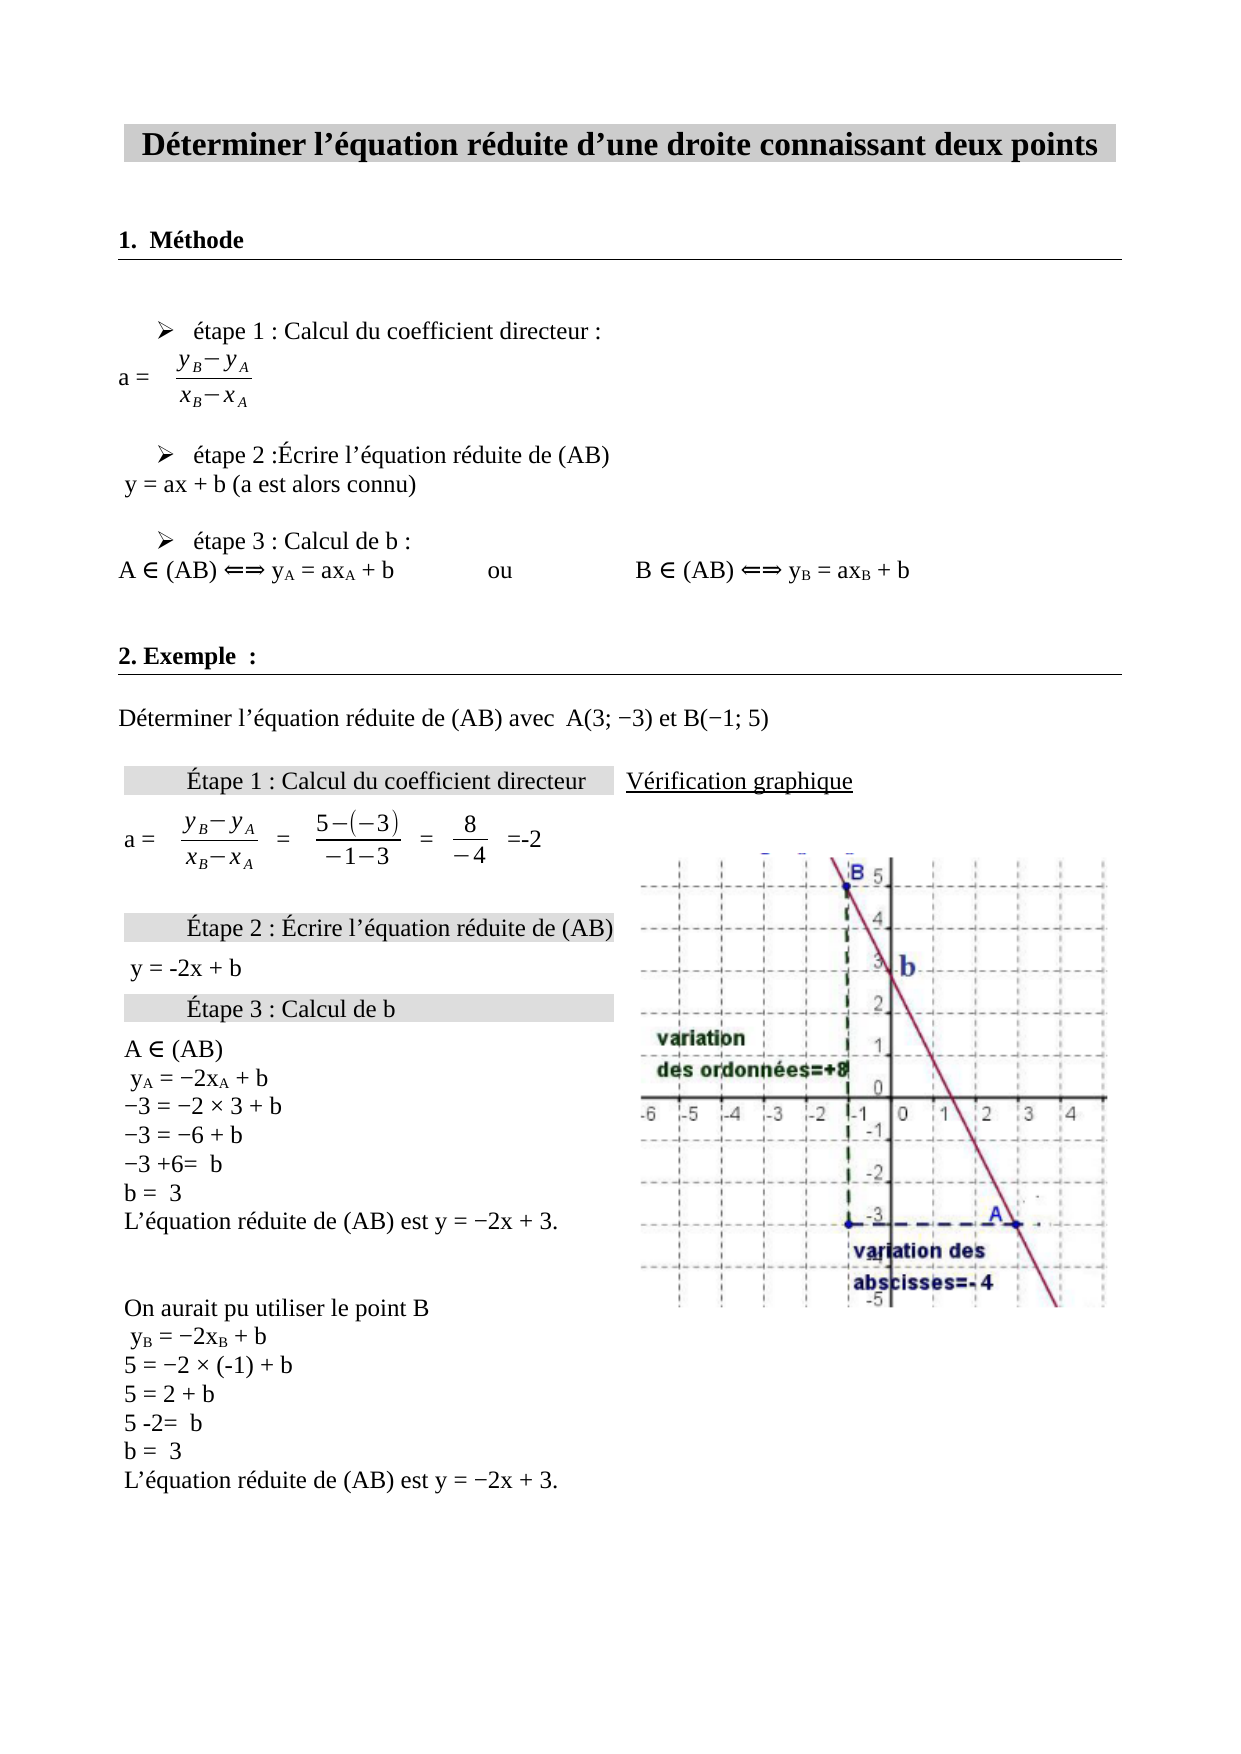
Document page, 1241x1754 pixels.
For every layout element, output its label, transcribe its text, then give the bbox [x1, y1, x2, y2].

picture [635, 853, 1108, 1342]
table_cell Étape 3 : Calcul de b [118, 988, 620, 1028]
table_header Vérification graphique [620, 761, 1123, 1499]
table_header Étape 1 : Calcul du coefficient directeur [118, 761, 620, 801]
text Déterminer l’équation réduite de (AB) avec A(3; −3) et B(−1; 5) [118, 703, 1122, 732]
list étape 1 : Calcul du coefficient directeur : [156, 316, 1122, 345]
table_header Déterminer l’équation réduite d’une droite connaissant deux points [118, 118, 1122, 168]
table_cell y = -2x + b [118, 948, 620, 988]
table_cell Étape 2 : Écrire l’équation réduite de (AB) [118, 908, 620, 948]
table_cell A ∈ (AB) yA = −2xA + b −3 = −2 × 3 + b −3 = −6 + b −3 +6= b b = 3 L’équation réduite de (AB) est y = −2x + 3. On aurait pu utiliser le point B yB = −2xB + b 5 = −2 × (-1) + b 5 = 2 + b 5 -2= b b = 3 L’équation réduite de (AB) est y = −2x + 3. [118, 1028, 620, 1499]
text A ∈ (AB) ⇐⇒ yA = axA + b ou B ∈ (AB) ⇐⇒ yB = axB + b [118, 555, 1122, 584]
text 2. Exemple : [118, 641, 1122, 674]
text 1. Méthode [118, 225, 1122, 259]
table_cell a = = ==-2 [118, 801, 620, 907]
text y = ax + b (a est alors connu) [118, 469, 1122, 497]
list étape 2 :Écrire l’équation réduite de (AB) [156, 440, 1122, 469]
list étape 3 : Calcul de b : [156, 526, 1122, 555]
text a = [118, 345, 1122, 411]
